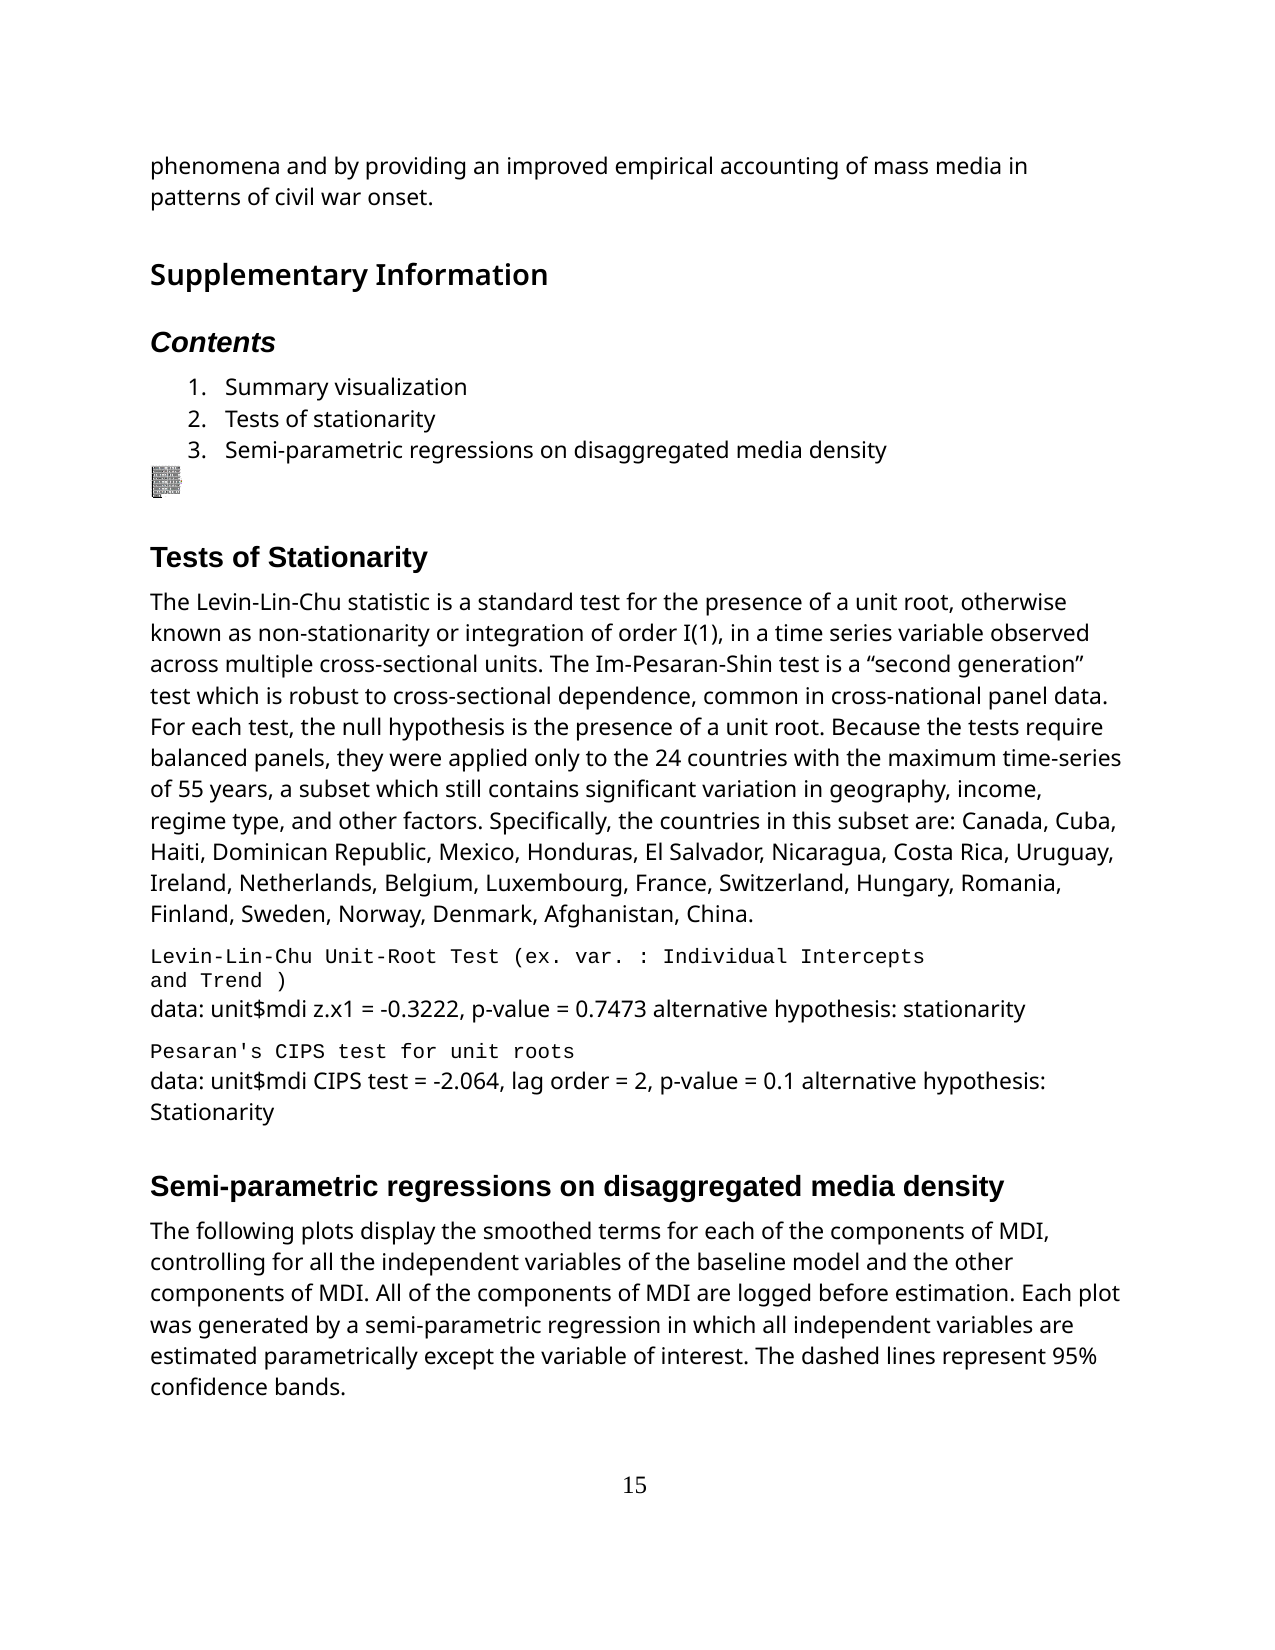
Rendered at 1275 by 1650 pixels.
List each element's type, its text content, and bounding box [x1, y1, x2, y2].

subtitle Contents [150, 325, 1125, 359]
text Pesaran's CIPS test for unit roots [150, 1041, 1125, 1065]
list Semi-parametric regressions on disaggregated media density [187, 434, 1125, 465]
list Summary visualization [187, 371, 1125, 402]
text phenomena and by providing an improved empirical accounting of mass media in patterns of civil war onset. [150, 150, 1125, 212]
text data: unit$mdi CIPS test = -2.064, lag order = 2, p-value = 0.1 alternative hypothesis: Stationarity [150, 1065, 1125, 1127]
list Tests of stationarity [187, 402, 1125, 434]
text The following plots display the smoothed terms for each of the components of MDI, controlling for all the independent variables of the baseline model and the other components of MDI. All of the components of MDI are logged before estimation. Each plot was generated by a semi-parametric regression in which all independent variables are estimated parametrically except the variable of interest. The dashed lines represent 95% confidence bands. [150, 1215, 1125, 1402]
subtitle Tests of Stationarity [150, 540, 1125, 573]
text The Levin-Lin-Chu statistic is a standard test for the presence of a unit root, otherwise known as non-stationarity or integration of order I(1), in a time series variable observed across multiple cross-sectional units. The Im-Pesaran-Shin test is a “second generation” test which is robust to cross-sectional dependence, common in cross-national panel data. For each test, the null hypothesis is the presence of a unit root. Because the tests require balanced panels, they were applied only to the 24 countries with the maximum time-series of 55 years, a subset which still contains significant variation in geography, income, regime type, and other factors. Specifically, the countries in this subset are: Canada, Cuba, Haiti, Dominican Republic, Mexico, Honduras, El Salvador, Nicaragua, Costa Rica, Uruguay, Ireland, Netherlands, Belgium, Luxembourg, France, Switzerland, Hungary, Romania, Finland, Sweden, Norway, Denmark, Afghanistan, China. [150, 586, 1125, 930]
subtitle Supplementary Information [150, 254, 1125, 294]
text Levin-Lin-Chu Unit-Root Test (ex. var. : Individual Intercepts [150, 946, 1125, 970]
subtitle Semi-parametric regressions on disaggregated media density [150, 1169, 1125, 1202]
text data: unit$mdi z.x1 = -0.3222, p-value = 0.7473 alternative hypothesis: stationarity [150, 993, 1125, 1025]
text and Trend ) [150, 970, 1125, 993]
